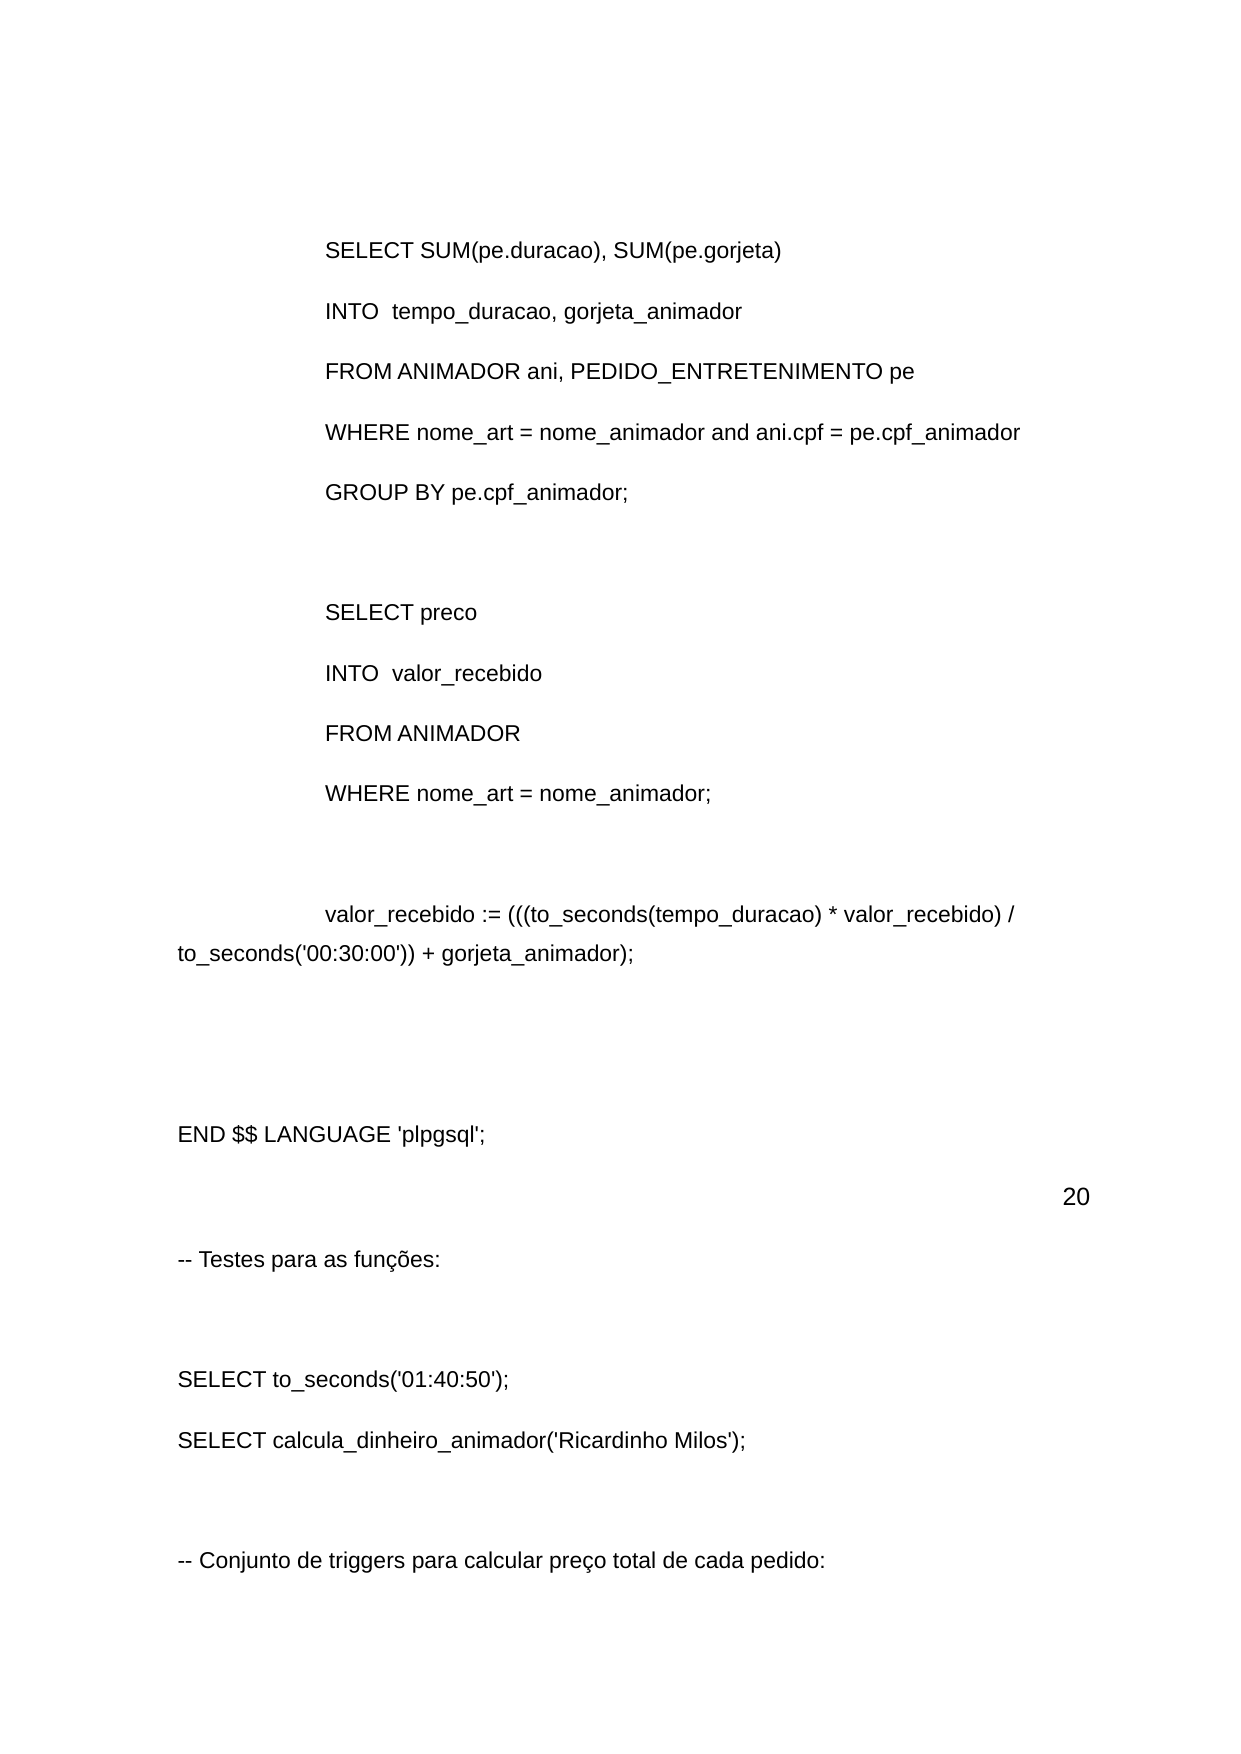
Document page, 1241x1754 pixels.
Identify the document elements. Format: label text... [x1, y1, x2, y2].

text SELECT calcula_dinheiro_animador('Ricardinho Milos'); [177, 1427, 1122, 1453]
text -- Testes para as funções: [177, 1246, 1122, 1272]
text SELECT SUM(pe.duracao), SUM(pe.gorjeta) [177, 237, 1122, 264]
text FROM ANIMADOR ani, PEDIDO_ENTRETENIMENTO pe [177, 358, 1122, 384]
text 20 [1062, 1182, 1122, 1210]
text GROUP BY pe.cpf_animador; [177, 479, 1122, 505]
text SELECT to_seconds('01:40:50'); [177, 1366, 1122, 1393]
text END $$ LANGUAGE 'plpgsql'; [177, 1121, 1122, 1148]
text WHERE nome_art = nome_animador; [177, 780, 1122, 807]
text INTO tempo_duracao, gorjeta_animador [177, 298, 1122, 324]
text valor_recebido := (((to_seconds(tempo_duracao) * valor_recebido) / to_seconds('00:30:00')) + gorjeta_animador); [177, 901, 1122, 967]
text SELECT preco [177, 599, 1122, 626]
text -- Conjunto de triggers para calcular preço total de cada pedido: [177, 1547, 1122, 1573]
text WHERE nome_art = nome_animador and ani.cpf = pe.cpf_animador [177, 418, 1122, 445]
text FROM ANIMADOR [177, 720, 1122, 746]
text INTO valor_recebido [177, 660, 1122, 686]
